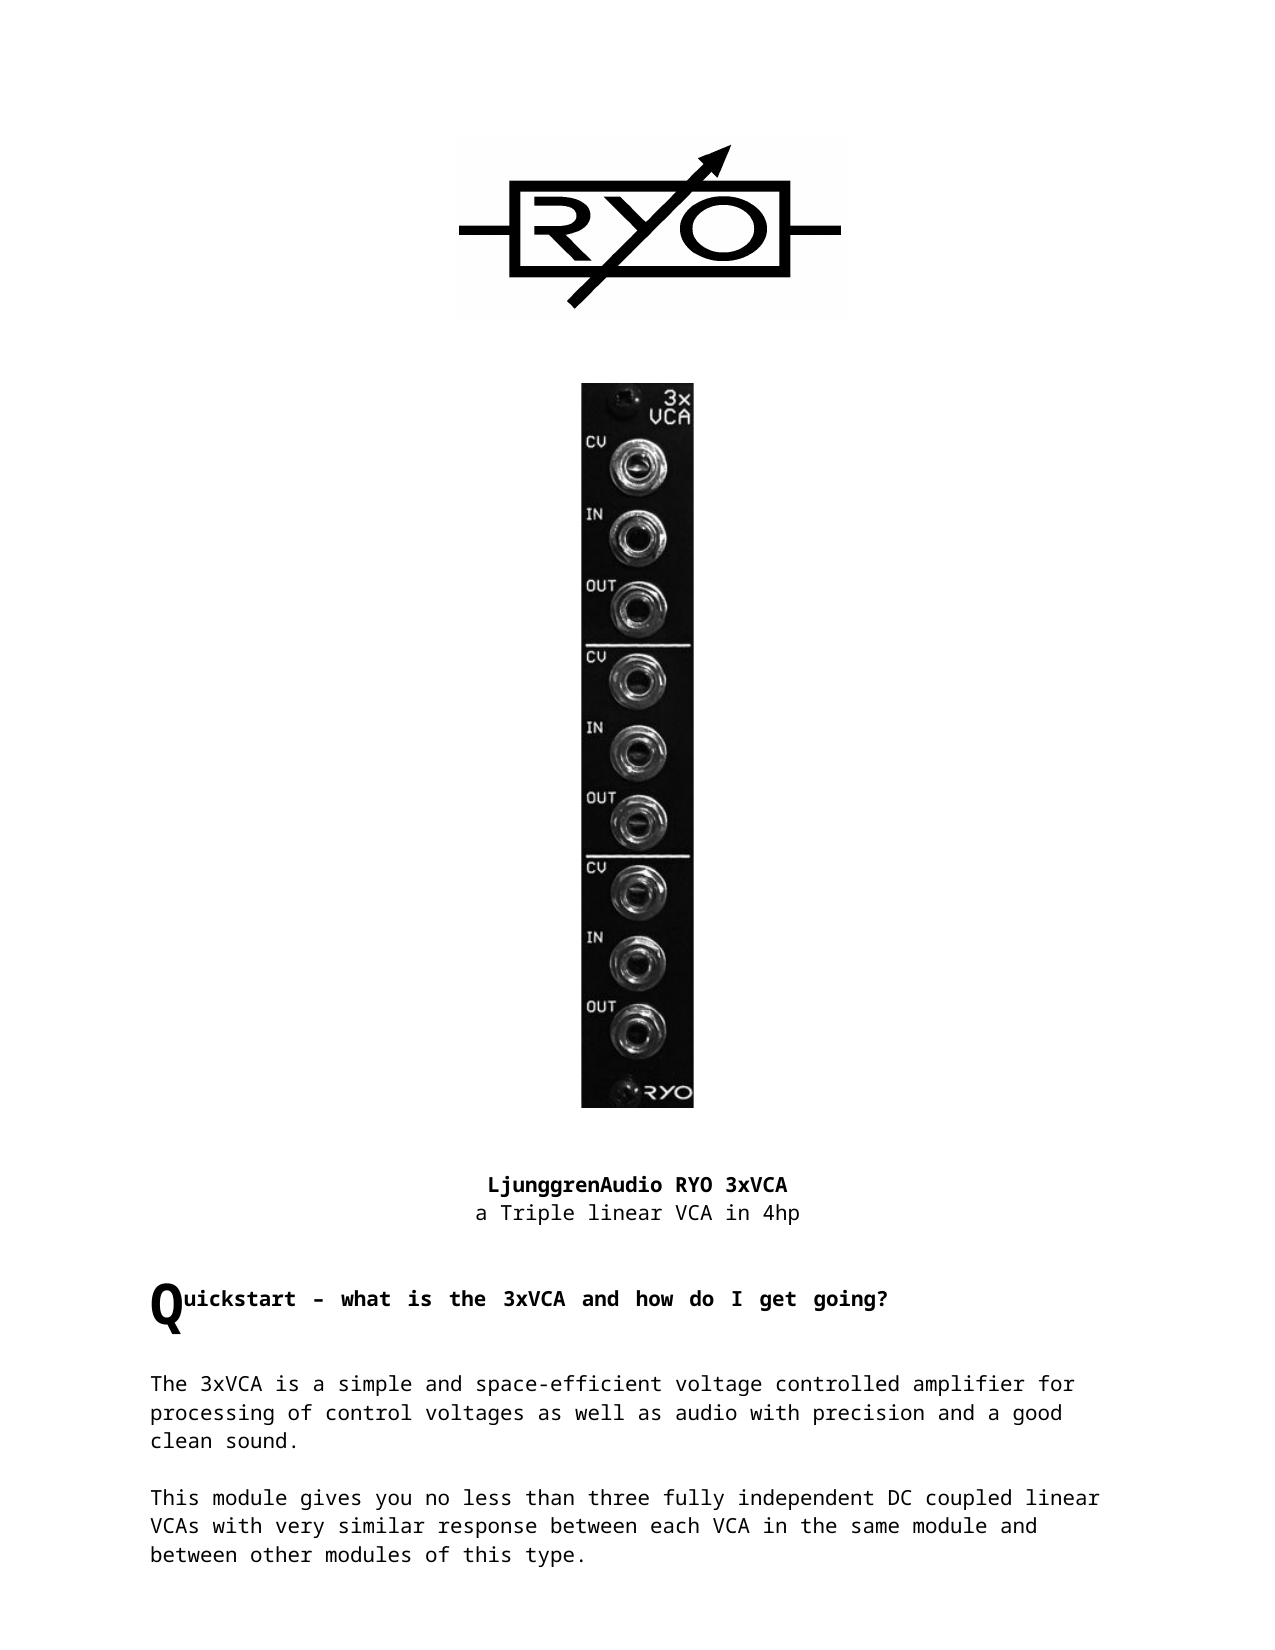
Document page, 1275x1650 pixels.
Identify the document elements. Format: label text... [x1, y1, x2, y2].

text The 3xVCA is a simple and space-efficient voltage controlled amplifier for processing of control voltages as well as audio with precision and a good clean sound. [150, 1369, 1125, 1454]
text This module gives you no less than three fully independent DC coupled linear VCAs with very similar response between each VCA in the same module and between other modules of this type. [150, 1483, 1125, 1568]
text a Triple linear VCA in 4hp [150, 1198, 1125, 1227]
picture [455, 138, 849, 320]
text Quickstart – what is the 3xVCA and how do I get going? Blank blank blank blank [150, 1284, 1125, 1341]
picture [581, 383, 694, 1108]
text LjunggrenAudio RYO 3xVCA [150, 1170, 1125, 1198]
